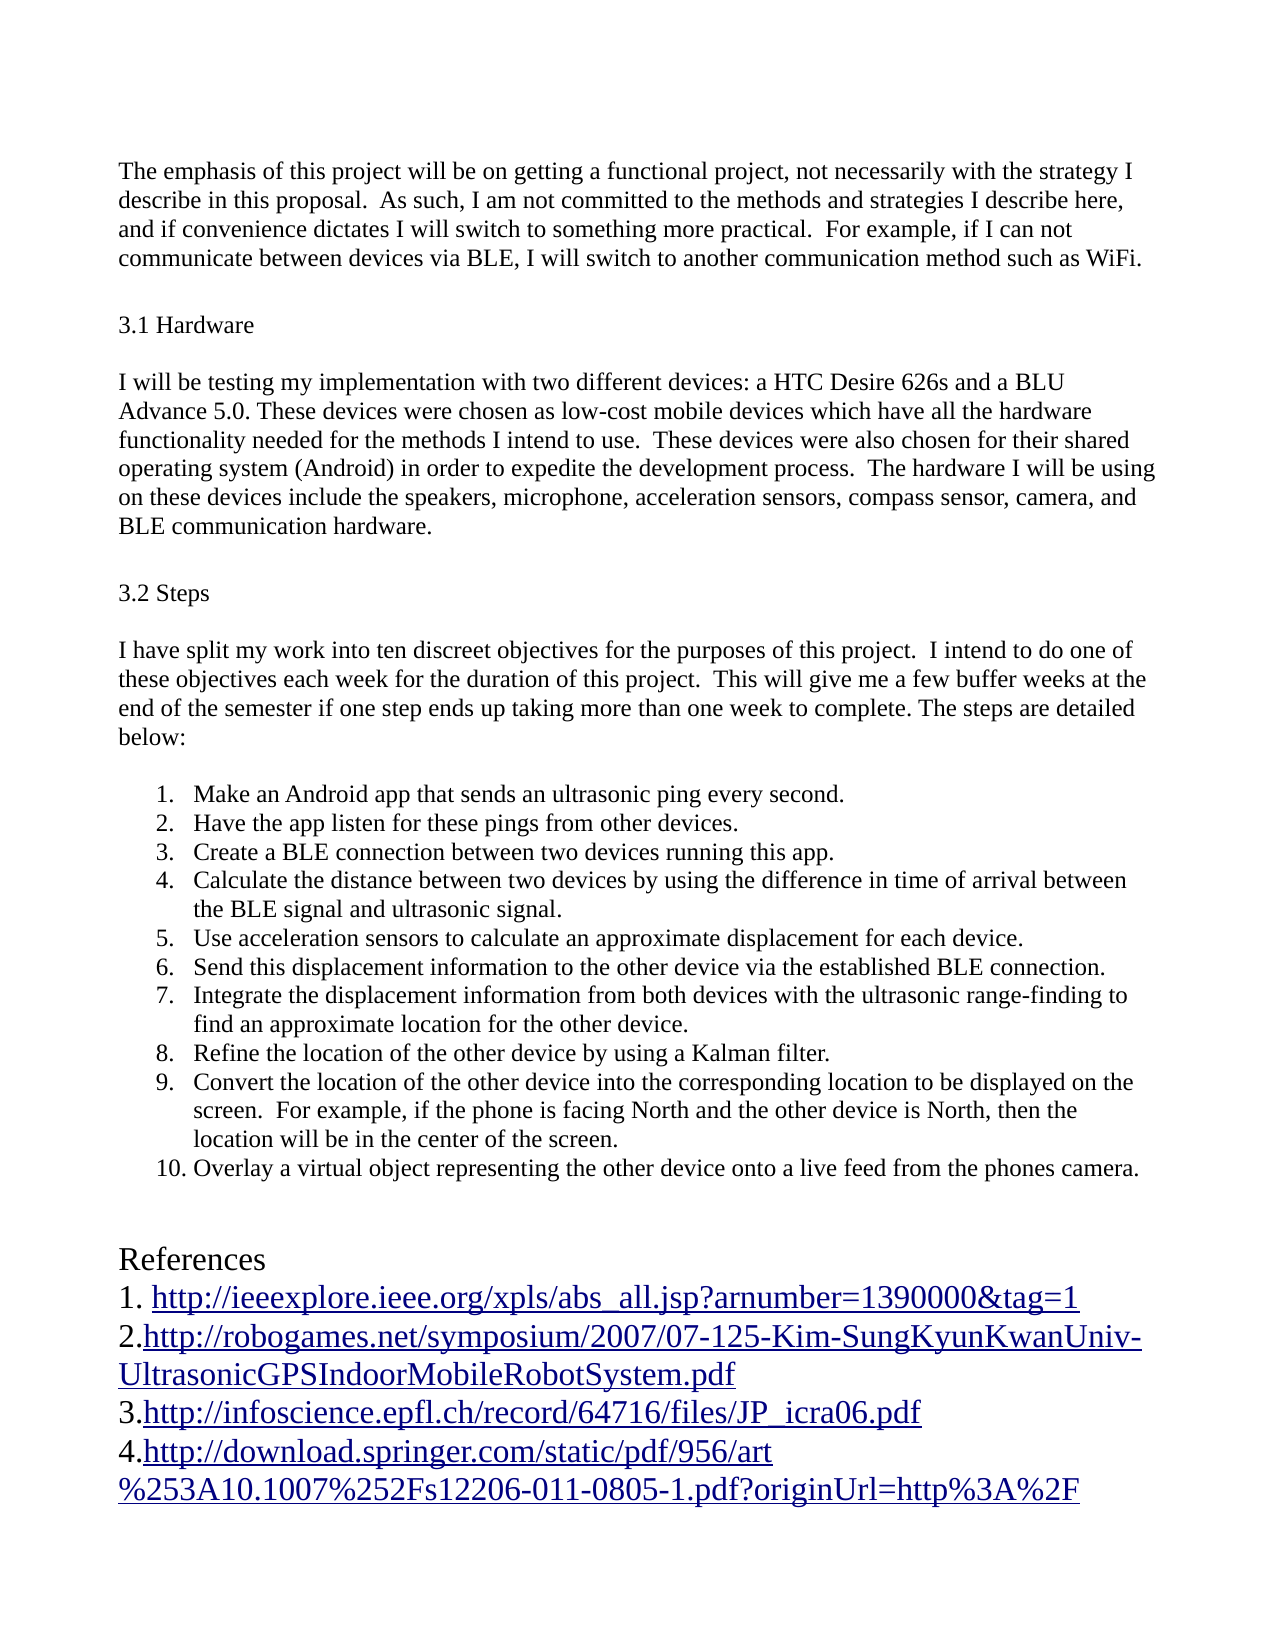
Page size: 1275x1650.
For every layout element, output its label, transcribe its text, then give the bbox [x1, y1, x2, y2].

list Have the app listen for these pings from other devices. [156, 808, 1157, 837]
text I have split my work into ten discreet objectives for the purposes of this project. I intend to do one of these objectives each week for the duration of this project. This will give me a few buffer weeks at the end of the semester if one step ends up taking more than one week to complete. The steps are detailed below: [118, 636, 1157, 751]
text 3.http://infoscience.epfl.ch/record/64716/files/JP_icra06.pdf [118, 1393, 1157, 1431]
text I will be testing my implementation with two different devices: a HTC Desire 626s and a BLU Advance 5.0. These devices were chosen as low-cost mobile devices which have all the hardware functionality needed for the methods I intend to use. These devices were also chosen for their shared operating system (Android) in order to expedite the development process. The hardware I will be using on these devices include the speakers, microphone, acceleration sensors, compass sensor, camera, and BLE communication hardware. [118, 367, 1157, 540]
text The emphasis of this project will be on getting a functional project, not necessarily with the strategy I describe in this proposal. As such, I am not committed to the methods and strategies I describe here, and if convenience dictates I will switch to something more practical. For example, if I can not communicate between devices via BLE, I will switch to another communication method such as WiFi. [118, 156, 1157, 271]
list Convert the location of the other device into the corresponding location to be displayed on the screen. For example, if the phone is facing North and the other device is North, then the location will be in the center of the screen. [156, 1067, 1157, 1153]
list Refine the location of the other device by using a Kalman filter. [156, 1038, 1157, 1067]
list Make an Android app that sends an ultrasonic ping every second. [156, 779, 1157, 808]
list Create a BLE connection between two devices running this app. [156, 837, 1157, 866]
list Use acceleration sensors to calculate an approximate displacement for each device. [156, 923, 1157, 952]
list Send this displacement information to the other device via the established BLE connection. [156, 952, 1157, 981]
text 2.http://robogames.net/symposium/2007/07-125-Kim-SungKyunKwanUniv-UltrasonicGPSIndoorMobileRobotSystem.pdf [118, 1316, 1157, 1393]
text 4.http://download.springer.com/static/pdf/956/art%253A10.1007%252Fs12206-011-0805-1.pdf?originUrl=http%3A%2F [118, 1431, 1157, 1508]
text References [118, 1239, 1157, 1278]
list Integrate the displacement information from both devices with the ultrasonic range-finding to find an approximate location for the other device. [156, 981, 1157, 1038]
list Overlay a virtual object representing the other device onto a live feed from the phones camera. [156, 1153, 1157, 1182]
text 1. http://ieeexplore.ieee.org/xpls/abs_all.jsp?arnumber=1390000&tag=1 [118, 1278, 1157, 1316]
text 3.2 Steps [118, 578, 1157, 607]
text 3.1 Hardware [118, 310, 1157, 338]
list Calculate the distance between two devices by using the difference in time of arrival between the BLE signal and ultrasonic signal. [156, 866, 1157, 923]
